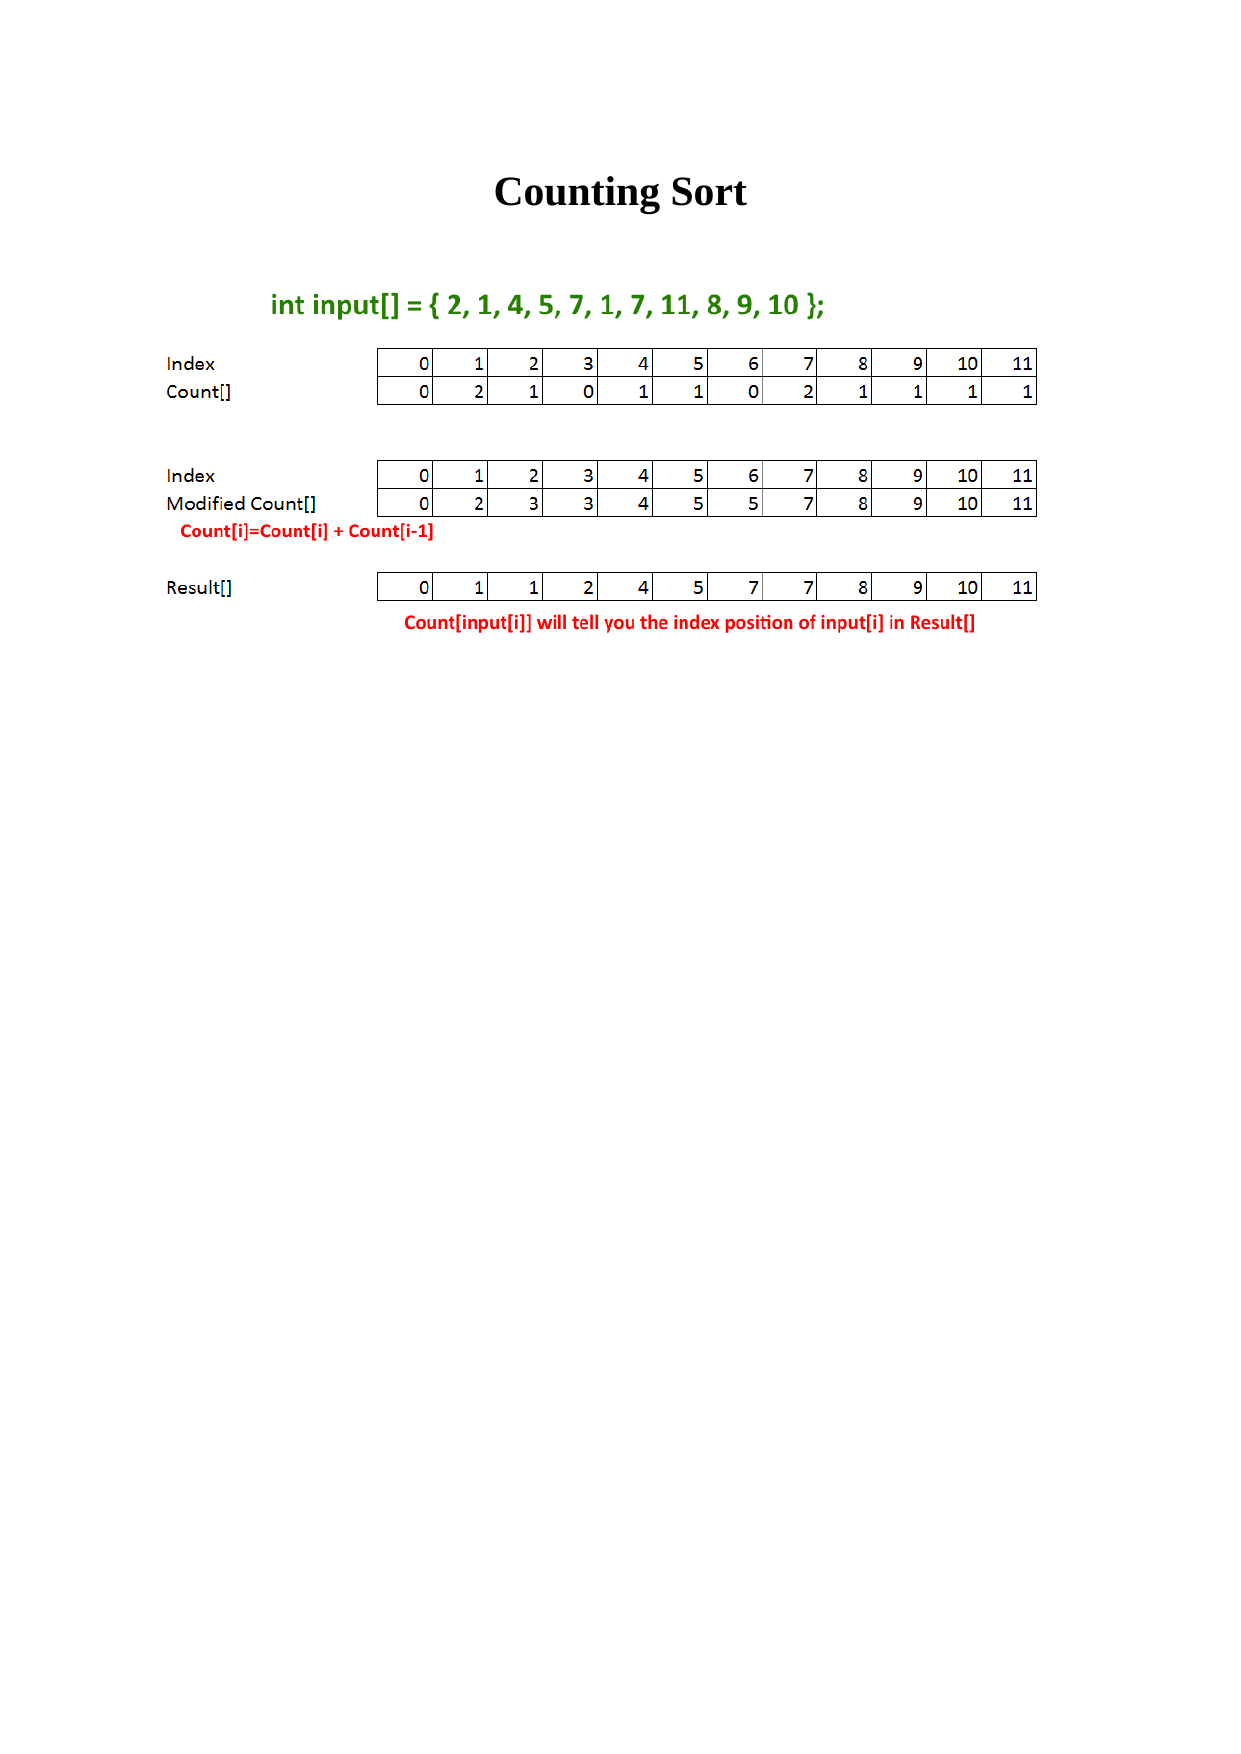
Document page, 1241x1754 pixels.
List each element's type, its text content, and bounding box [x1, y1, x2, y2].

picture [118, 286, 1123, 695]
text Counting Sort [118, 166, 1122, 214]
